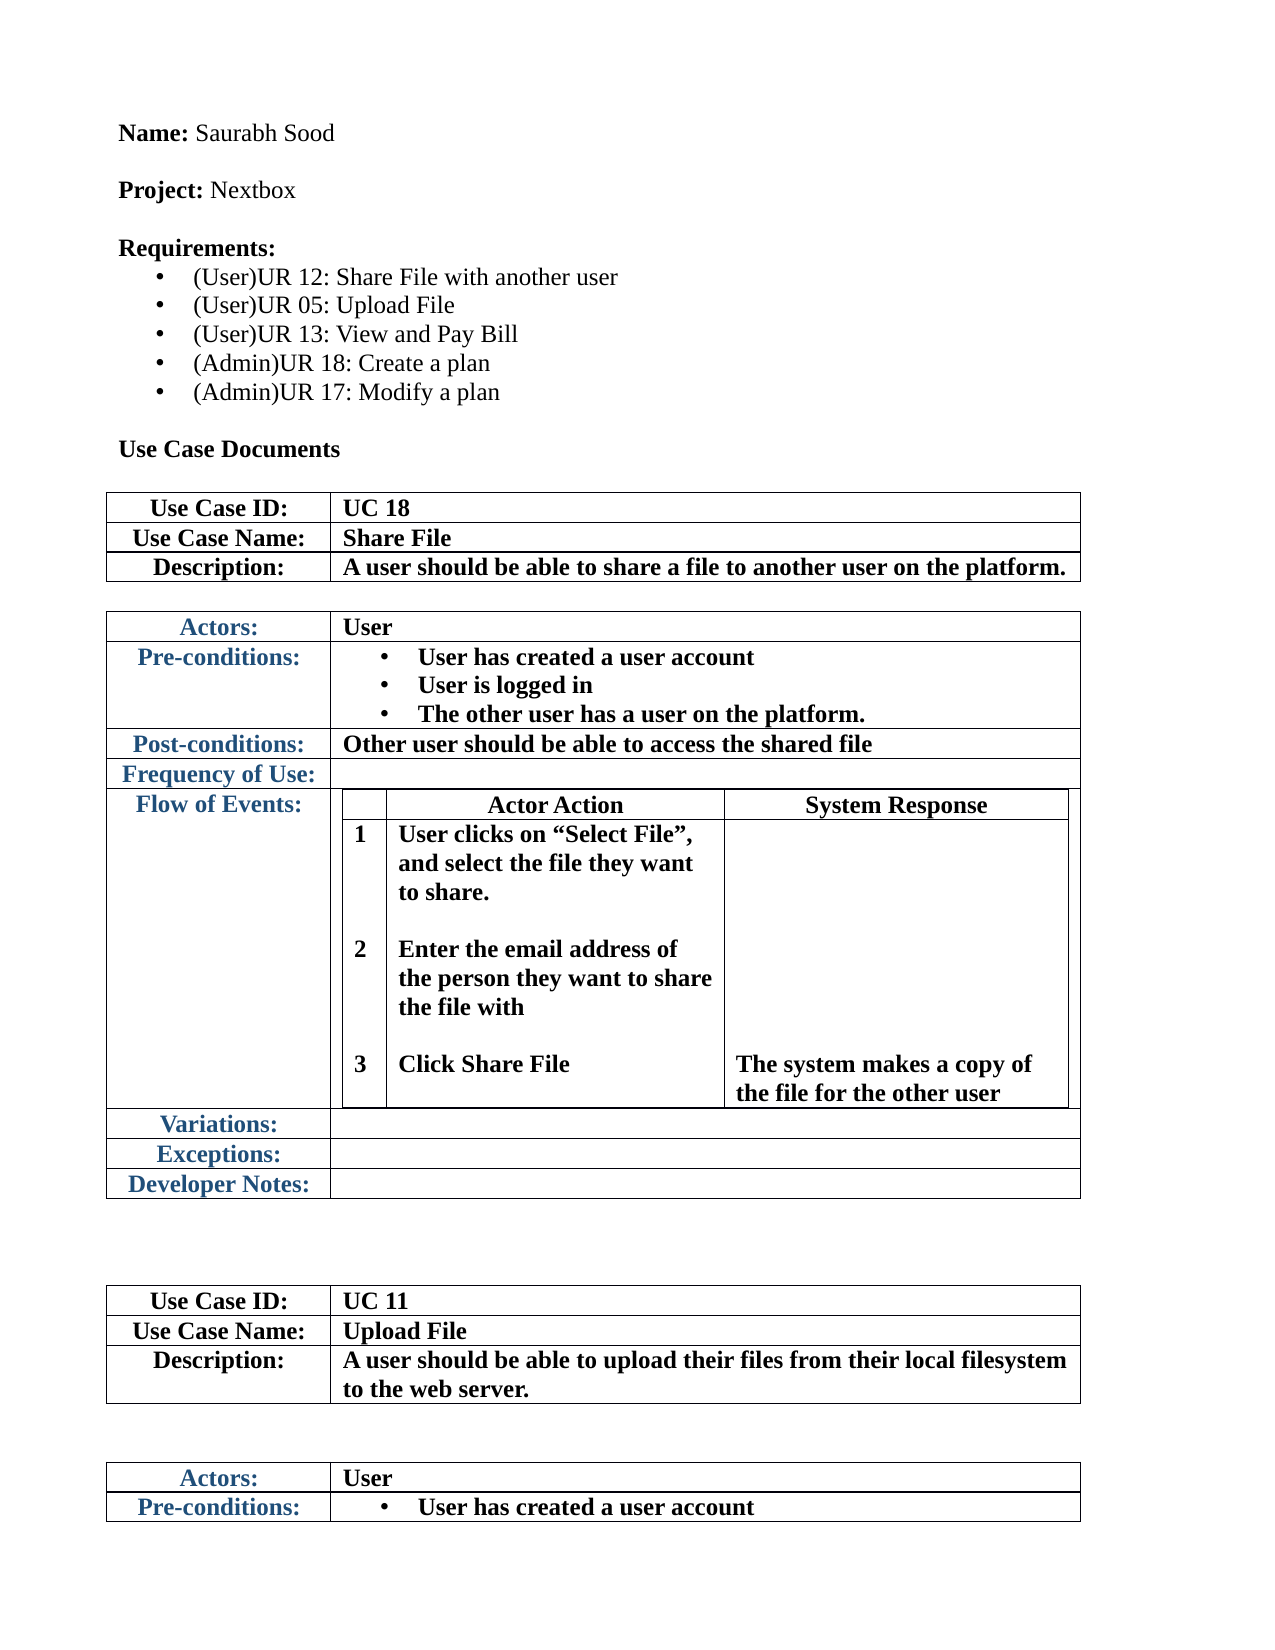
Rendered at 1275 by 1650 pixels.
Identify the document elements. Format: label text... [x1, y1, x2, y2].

table_header [343, 790, 386, 818]
table_cell Post-conditions: [107, 729, 330, 758]
table_cell [331, 1139, 1080, 1168]
text Project: Nextbox [118, 176, 1157, 204]
table_header User [331, 1463, 1080, 1491]
table_cell The system makes a copy of the file for the other user [725, 820, 1068, 1107]
table_cell Use Case Name: [107, 523, 330, 551]
table_cell [331, 759, 1080, 788]
table_cell Share File [331, 523, 1080, 551]
table_cell Pre-conditions: [107, 1493, 330, 1521]
table_cell User has created a user account User is logged in The other user has a user on the platform. [331, 642, 1080, 728]
table_cell Description: [107, 553, 330, 581]
table_cell User clicks on “Select File”, and select the file they want to share. Enter the email address of the person they want to share the file with Click Share File [387, 820, 724, 1107]
table_header Use Case ID: [107, 1286, 330, 1315]
table_header Use Case ID: [107, 493, 330, 522]
table_header System Response [725, 790, 1068, 818]
table_cell Other user should be able to access the shared file [331, 729, 1080, 758]
table_cell Use Case Name: [107, 1316, 330, 1344]
table_cell A user should be able to upload their files from their local filesystem to the web server. [331, 1346, 1080, 1403]
table_cell 1 2 3 [343, 820, 386, 1107]
table_header Actors: [107, 612, 330, 641]
table_cell Upload File [331, 1316, 1080, 1344]
list (User)UR 12: Share File with another user [156, 262, 1157, 291]
table_cell Description: [107, 1346, 330, 1403]
table_cell Exceptions: [107, 1139, 330, 1168]
table_cell Flow of Events: [107, 789, 330, 1108]
table_header User [331, 612, 1080, 641]
text Name: Saurabh Sood [118, 118, 1157, 147]
table_header Actors: [107, 1463, 330, 1491]
table_cell [331, 789, 342, 1108]
table_header Actor Action [387, 790, 724, 818]
table_cell Variations: [107, 1109, 330, 1138]
table_header UC 11 [331, 1286, 1080, 1315]
table_cell [331, 1109, 1080, 1138]
list (Admin)UR 18: Create a plan [156, 348, 1157, 377]
table_cell [1069, 789, 1080, 1108]
table_header UC 18 [331, 493, 1080, 522]
list (Admin)UR 17: Modify a plan [156, 377, 1157, 406]
list (User)UR 05: Upload File [156, 291, 1157, 319]
table_cell [331, 1169, 1080, 1198]
table_cell Developer Notes: [107, 1169, 330, 1198]
table_cell A user should be able to share a file to another user on the platform. [331, 553, 1080, 581]
table_cell Frequency of Use: [107, 759, 330, 788]
text Use Case Documents [118, 434, 1157, 463]
table_cell User has created a user account User is logged in [331, 1493, 1080, 1521]
text Requirements: [118, 233, 1157, 262]
table_cell Pre-conditions: [107, 642, 330, 728]
list (User)UR 13: View and Pay Bill [156, 319, 1157, 348]
